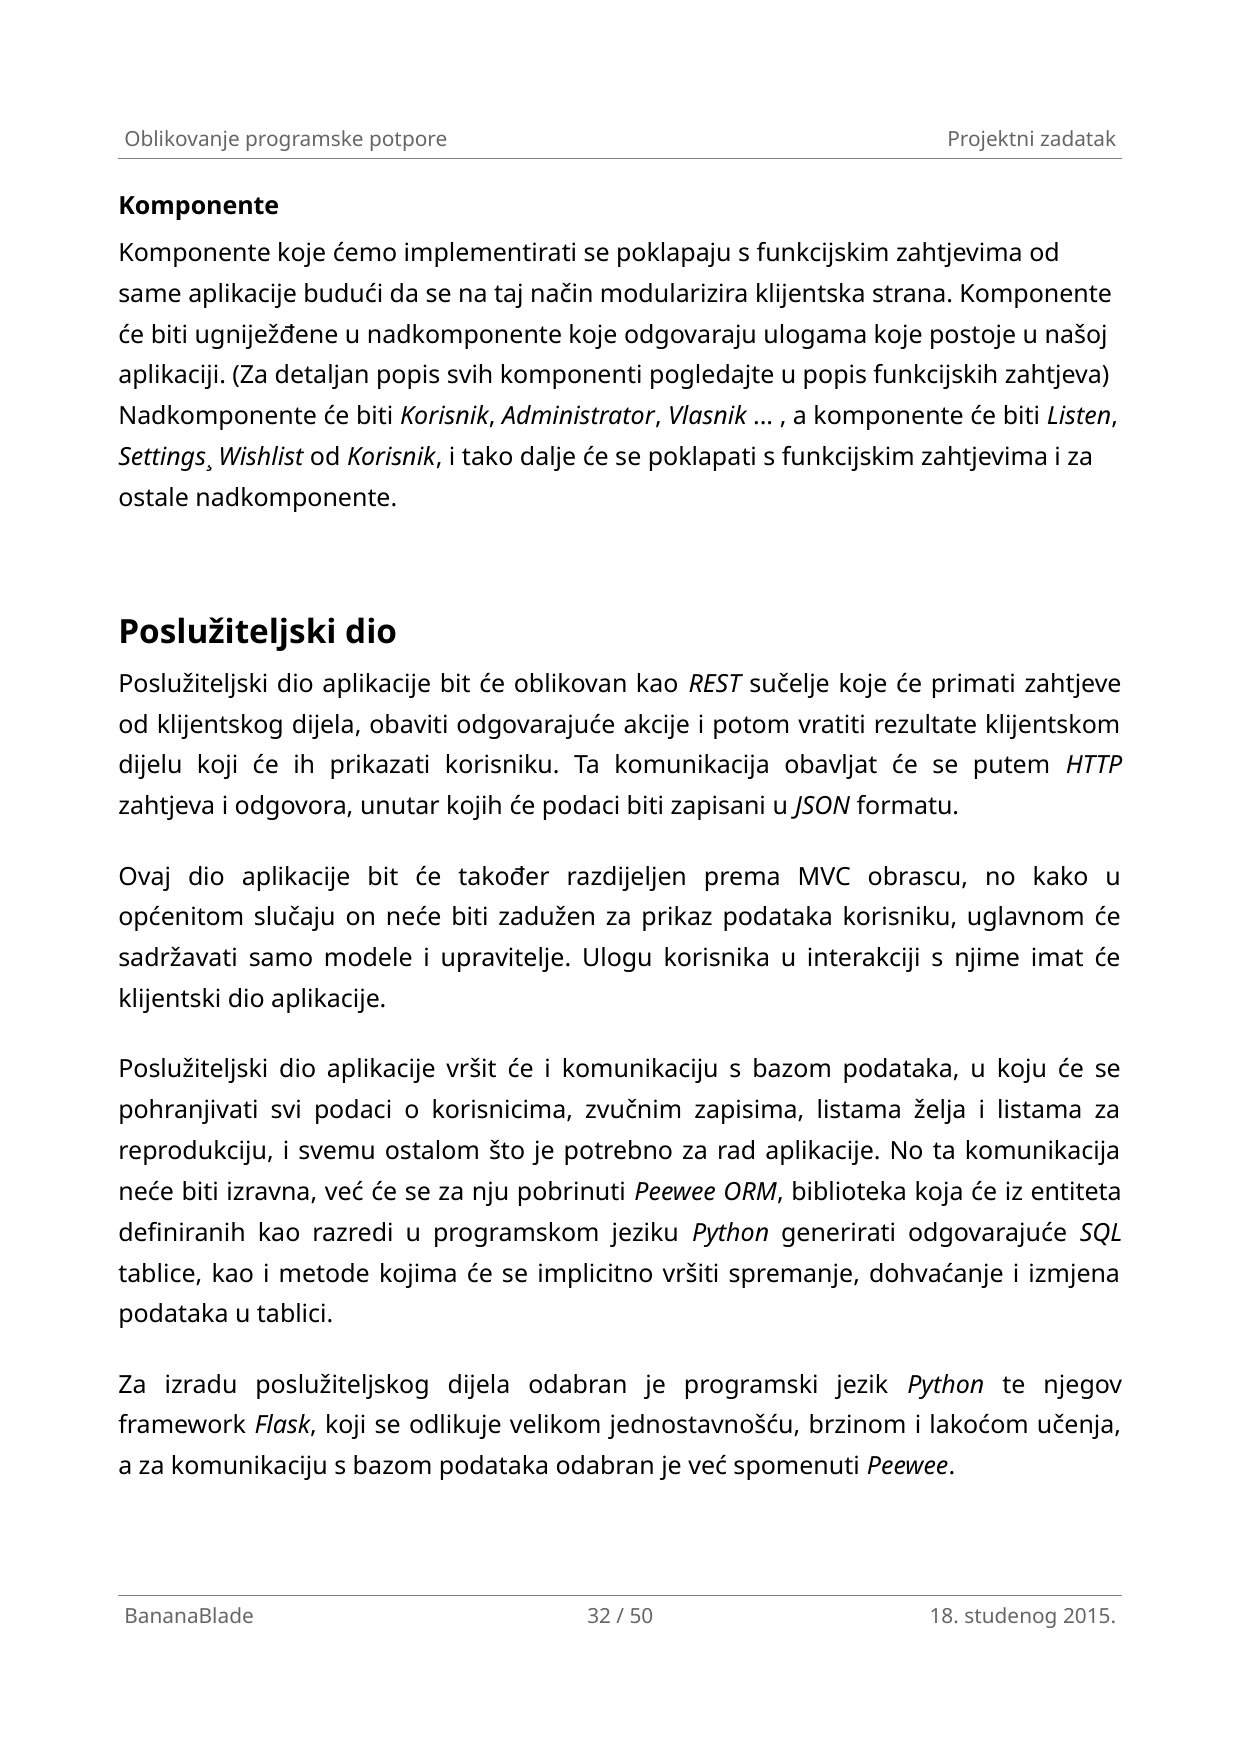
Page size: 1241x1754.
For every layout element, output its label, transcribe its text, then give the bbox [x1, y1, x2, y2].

text Poslužiteljski dio aplikacije vršit će i komunikaciju s bazom podataka, u koju će se pohranjivati svi podaci o korisnicima, zvučnim zapisima, listama želja i listama za reprodukciju, i svemu ostalom što je potrebno za rad aplikacije. No ta komunikacija neće biti izravna, već će se za nju pobrinuti Peewee ORM, biblioteka koja će iz entiteta definiranih kao razredi u programskom jeziku Python generirati odgovarajuće SQL tablice, kao i metode kojima će se implicitno vršiti spremanje, dohvaćanje i izmjena podataka u tablici. [118, 1051, 1122, 1330]
text Ovaj dio aplikacije bit će također razdijeljen prema MVC obrascu, no kako u općenitom slučaju on neće biti zadužen za prikaz podataka korisniku, uglavnom će sadržavati samo modele i upravitelje. Ulogu korisnika u interakciji s njime imat će klijentski dio aplikacije. [118, 858, 1122, 1015]
text Za izradu poslužiteljskog dijela odabran je programski jezik Python te njegov framework Flask, koji se odlikuje velikom jednostavnošću, brzinom i lakoćom učenja, a za komunikaciju s bazom podataka odabran je već spomenuti Peewee. [118, 1366, 1122, 1482]
text Nadkomponente će biti Korisnik, Administrator, Vlasnik ... , a komponente će biti Listen, Settings¸ Wishlist od Korisnik, i tako dalje će se poklapati s funkcijskim zahtjevima i za ostale nadkomponente. [118, 398, 1122, 514]
text Komponente koje ćemo implementirati se poklapaju s funkcijskim zahtjevima od same aplikacije budući da se na taj način modularizira klijentska strana. Komponente će biti ugniježđene u nadkomponente koje odgovaraju ulogama koje postoje u našoj aplikaciji. (Za detaljan popis svih komponenti pogledajte u popis funkcijskih zahtjeva) [118, 234, 1122, 391]
subtitle Poslužiteljski dio [118, 607, 1122, 653]
text Poslužiteljski dio aplikacije bit će oblikovan kao REST sučelje koje će primati zahtjeve od klijentskog dijela, obaviti odgovarajuće akcije i potom vratiti rezultate klijentskom dijelu koji će ih prikazati korisniku. Ta komunikacija obavljat će se putem HTTP zahtjeva i odgovora, unutar kojih će podaci biti zapisani u JSON formatu. [118, 665, 1122, 822]
subtitle Komponente [118, 188, 1122, 222]
